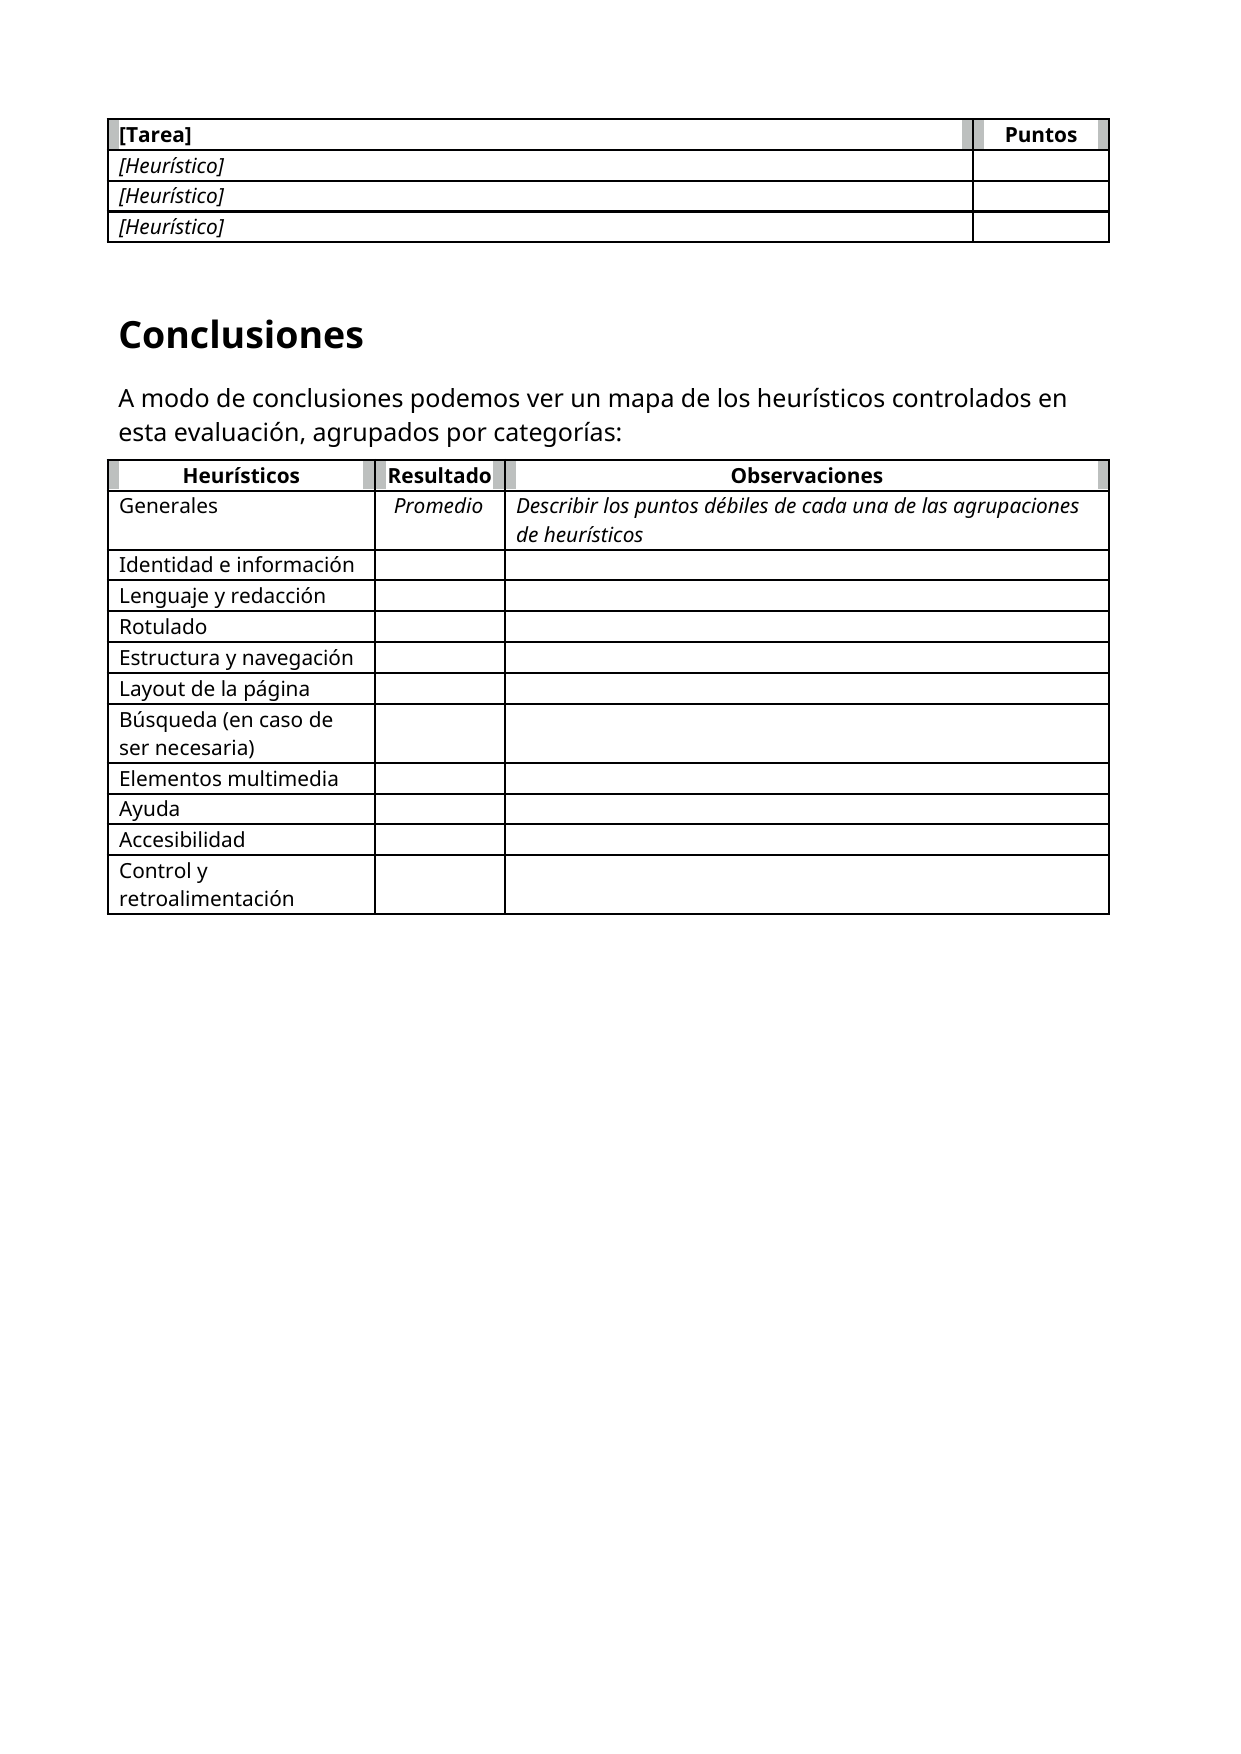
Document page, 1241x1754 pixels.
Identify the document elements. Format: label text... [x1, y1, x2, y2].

table_cell [506, 643, 1108, 672]
table_cell [Heurístico] [109, 151, 119, 179]
table_cell [506, 825, 1108, 854]
table_header [Tarea] [962, 120, 972, 149]
table_cell Promedio [376, 492, 504, 548]
table_cell Rotulado [109, 612, 119, 641]
table_cell Accesibilidad [109, 825, 119, 854]
table_cell [Heurístico] [962, 182, 972, 210]
table_cell Layout de la página [109, 674, 374, 703]
text Conclusiones [118, 308, 1122, 359]
table_header Resultado [493, 461, 504, 489]
table_cell [506, 612, 1108, 641]
table_cell [974, 182, 1108, 210]
table_cell [506, 551, 1108, 579]
table_cell [376, 856, 504, 913]
table_cell [376, 825, 504, 854]
table_cell [974, 151, 1108, 179]
table_cell Control y retroalimentación [363, 856, 374, 913]
table_cell [506, 856, 1108, 913]
table_cell [376, 643, 504, 672]
table_cell Rotulado [363, 612, 374, 641]
table_header Heurísticos [363, 461, 374, 489]
table_cell [376, 674, 504, 703]
table_cell [Heurístico] [109, 213, 119, 241]
table_cell [376, 795, 504, 823]
table_header Resultado [376, 461, 386, 489]
table_cell Control y retroalimentación [109, 856, 119, 913]
table_cell [506, 674, 1108, 703]
table_cell [376, 551, 504, 579]
table_cell [506, 705, 1108, 762]
table_cell Ayuda [363, 795, 374, 823]
table_header Observaciones [506, 461, 516, 489]
table_cell [506, 764, 1108, 792]
table_cell [506, 581, 1108, 610]
table_cell [376, 612, 504, 641]
table_header Heurísticos [109, 461, 119, 489]
table_cell Estructura y navegación [109, 643, 374, 672]
text A modo de conclusiones podemos ver un mapa de los heurísticos controlados en esta evaluación, agrupados por categorías: [118, 380, 1122, 448]
table_cell [Heurístico] [962, 213, 972, 241]
table_cell [376, 705, 504, 762]
table_cell [376, 764, 504, 792]
table_header Puntos [974, 120, 984, 149]
table_cell [Heurístico] [962, 151, 972, 179]
table_cell [Heurístico] [109, 182, 119, 210]
table_cell Generales [109, 492, 374, 548]
table_header Puntos [1098, 120, 1108, 149]
table_cell Ayuda [109, 795, 119, 823]
table_cell [506, 795, 1108, 823]
table_header [Tarea] [109, 120, 119, 149]
table_header Observaciones [1098, 461, 1108, 489]
table_cell [974, 213, 1108, 241]
table_cell [376, 581, 504, 610]
table_cell Accesibilidad [363, 825, 374, 854]
